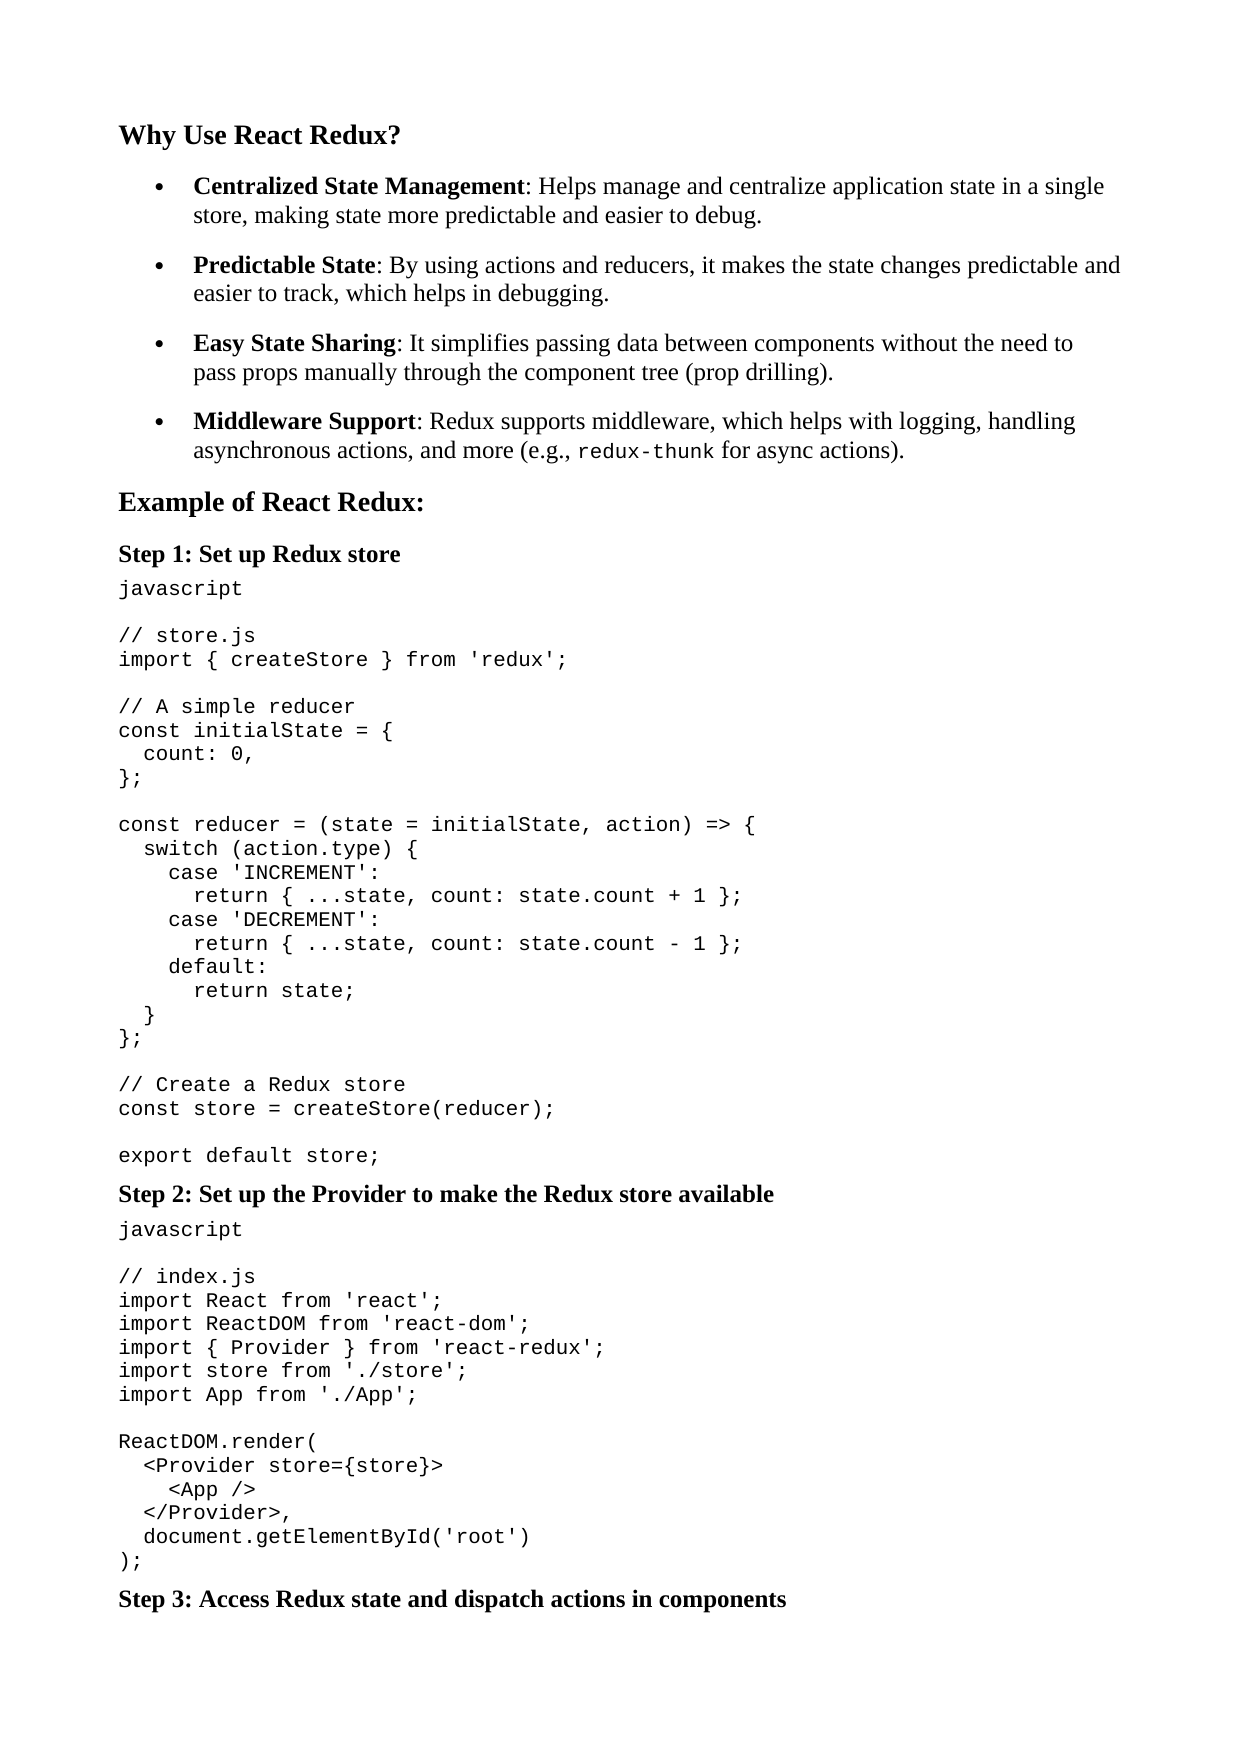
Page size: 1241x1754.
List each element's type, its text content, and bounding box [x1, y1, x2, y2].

text return { ...state, count: state.count + 1 }; [118, 885, 1122, 909]
text <Provider store={store}> [118, 1455, 1122, 1479]
subtitle Step 1: Set up Redux store [118, 539, 1122, 567]
text javascript [118, 1219, 1122, 1242]
text // Create a Redux store [118, 1074, 1122, 1098]
list Easy State Sharing: It simplifies passing data between components without the need to pass props manually through the component tree (prop drilling). [156, 328, 1122, 386]
text }; [118, 1027, 1122, 1051]
text import store from './store'; [118, 1361, 1122, 1384]
subtitle Step 2: Set up the Provider to make the Redux store available [118, 1179, 1122, 1208]
text import { createStore } from 'redux'; [118, 649, 1122, 672]
list Predictable State: By using actions and reducers, it makes the state changes predictable and easier to track, which helps in debugging. [156, 250, 1122, 307]
text ReactDOM.render( [118, 1431, 1122, 1455]
list Centralized State Management: Helps manage and centralize application state in a single store, making state more predictable and easier to debug. [156, 171, 1122, 229]
text import ReactDOM from 'react-dom'; [118, 1313, 1122, 1337]
text count: 0, [118, 743, 1122, 767]
text case 'DECREMENT': [118, 909, 1122, 933]
text import { Provider } from 'react-redux'; [118, 1337, 1122, 1361]
list Middleware Support: Redux supports middleware, which helps with logging, handling asynchronous actions, and more (e.g., redux-thunk for async actions). [156, 406, 1122, 465]
text return state; [118, 980, 1122, 1003]
subtitle Example of React Redux: [118, 486, 1122, 518]
text const reducer = (state = initialState, action) => { [118, 814, 1122, 838]
text }; [118, 767, 1122, 791]
subtitle Why Use React Redux? [118, 118, 1122, 151]
text export default store; [118, 1145, 1122, 1169]
text const store = createStore(reducer); [118, 1098, 1122, 1122]
text // A simple reducer [118, 696, 1122, 720]
text import App from './App'; [118, 1384, 1122, 1408]
text </Provider>, [118, 1502, 1122, 1526]
text const initialState = { [118, 720, 1122, 743]
text case 'INCREMENT': [118, 862, 1122, 885]
text return { ...state, count: state.count - 1 }; [118, 933, 1122, 956]
subtitle Step 3: Access Redux state and dispatch actions in components [118, 1584, 1122, 1612]
text // store.js [118, 625, 1122, 649]
text document.getElementById('root') [118, 1526, 1122, 1550]
text default: [118, 956, 1122, 980]
text import React from 'react'; [118, 1289, 1122, 1313]
text <App /> [118, 1479, 1122, 1502]
text // index.js [118, 1266, 1122, 1289]
text switch (action.type) { [118, 838, 1122, 862]
text ); [118, 1550, 1122, 1573]
text } [118, 1003, 1122, 1027]
text javascript [118, 578, 1122, 602]
